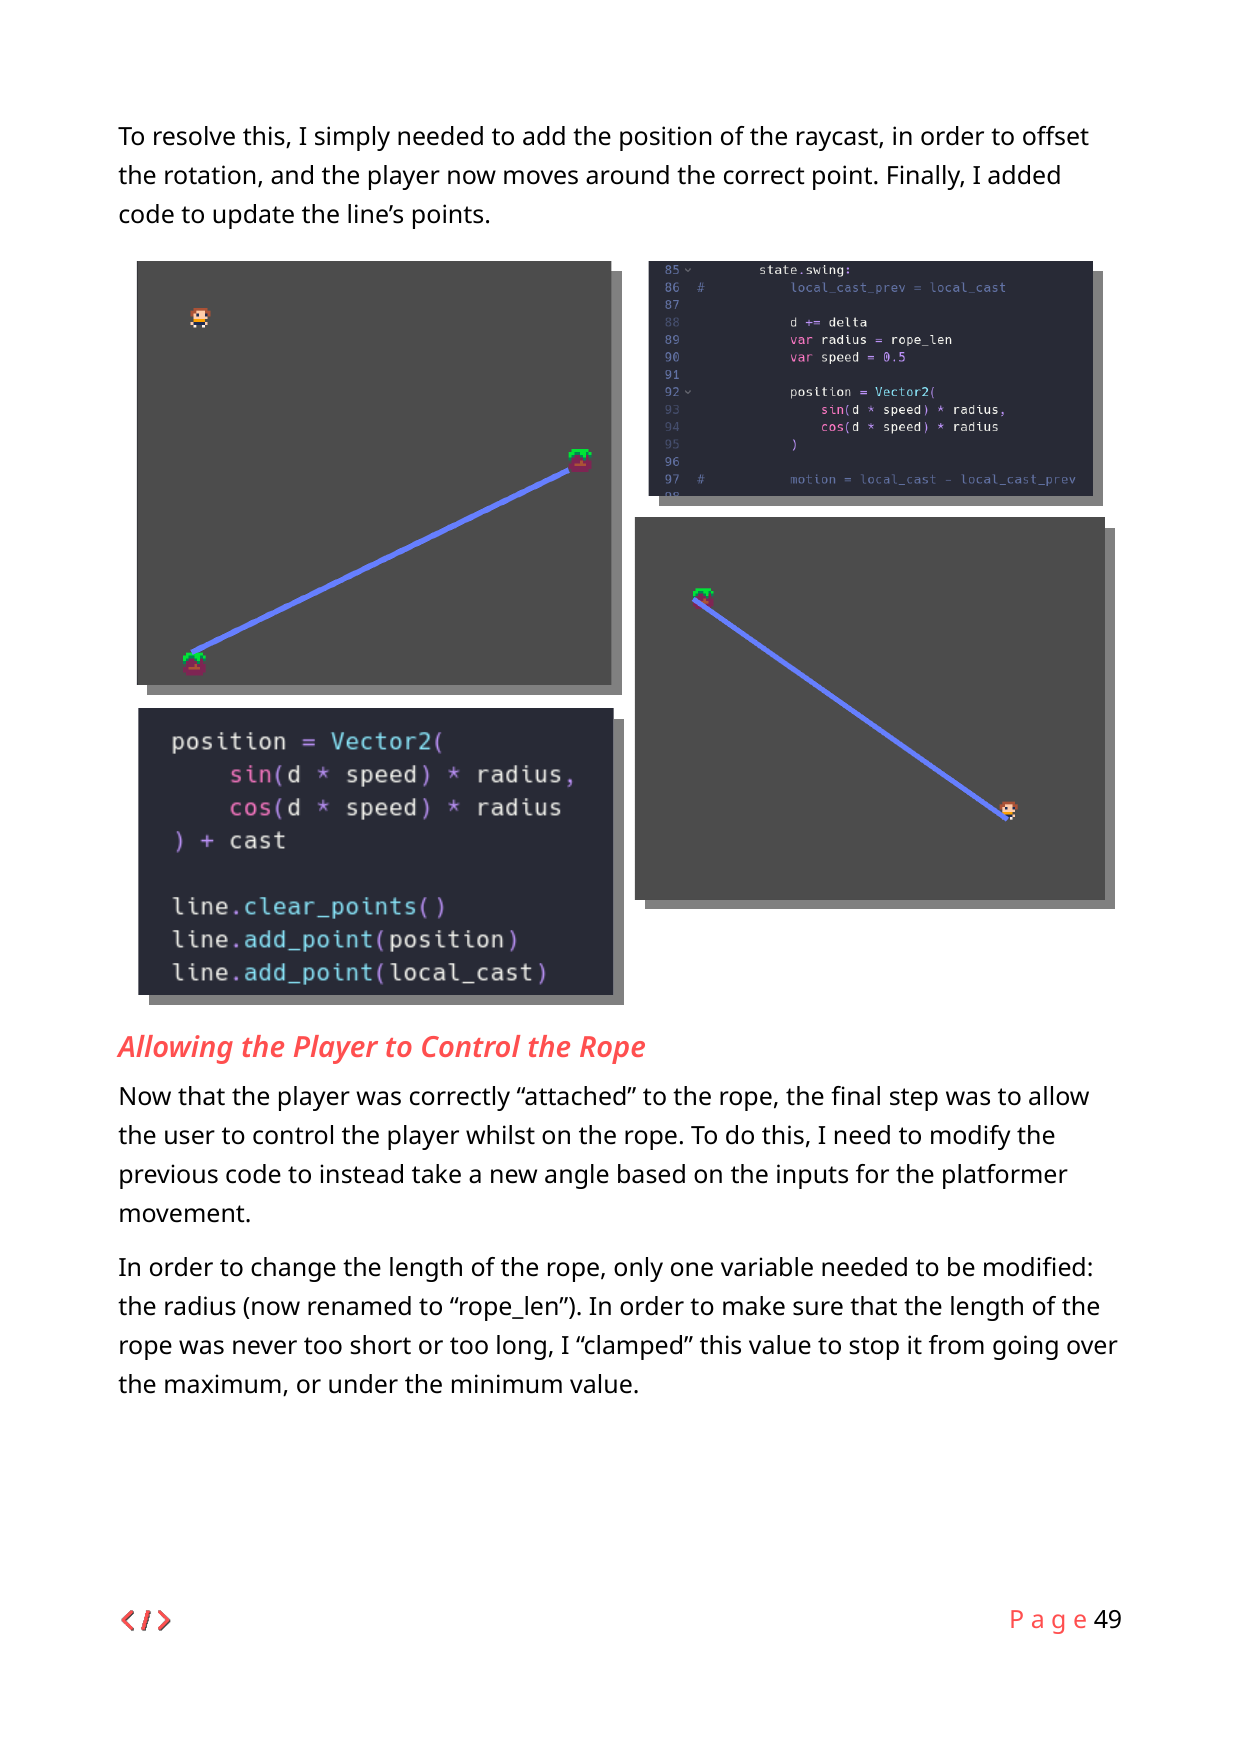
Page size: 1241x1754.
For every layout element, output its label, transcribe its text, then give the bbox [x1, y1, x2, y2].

picture [634, 517, 1105, 900]
text To resolve this, I simply needed to add the position of the raycast, in order to offset the rotation, and the player now moves around the correct point. Finally, I added code to update the line’s points. [118, 118, 1122, 231]
picture [138, 708, 614, 995]
picture [116, 1591, 175, 1649]
text In order to change the length of the rope, only one variable needed to be modified: the radius (now renamed to “rope_len”). In order to make sure that the length of the rope was never too short or too long, I “clamped” this value to stop it from going over the maximum, or under the minimum value. [118, 1249, 1122, 1401]
picture [136, 261, 612, 685]
picture [648, 261, 1093, 496]
subtitle Allowing the Player to Control the Rope [118, 1026, 1122, 1066]
text Now that the player was correctly “attached” to the rope, the final step was to allow the user to control the player whilst on the rope. To do this, I need to modify the previous code to instead take a new angle based on the inputs for the platformer movement. [118, 1078, 1122, 1230]
